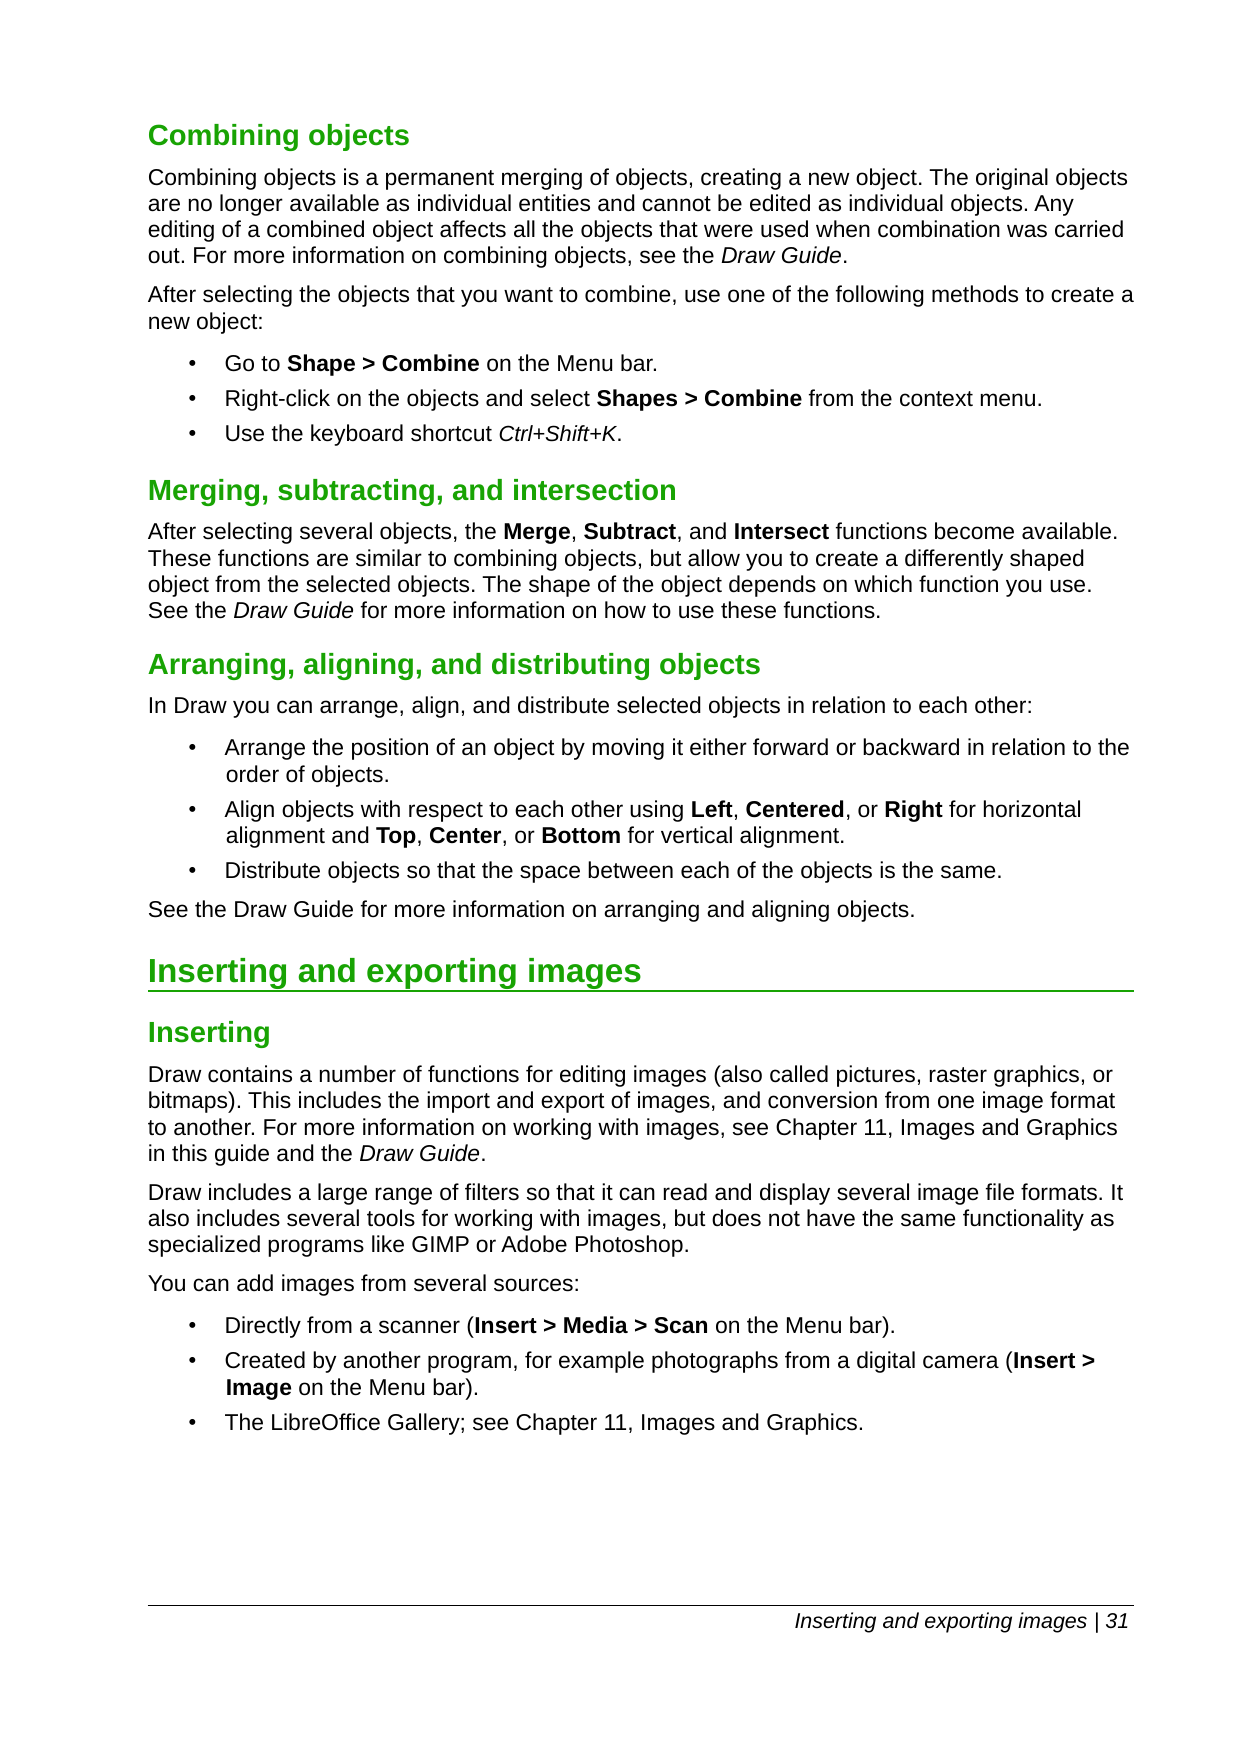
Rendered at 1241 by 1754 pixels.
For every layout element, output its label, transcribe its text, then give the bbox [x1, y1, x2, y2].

list Go to Shape > Combine on the Menu bar. [185, 347, 1134, 376]
subtitle Inserting [148, 1016, 1134, 1049]
list Arrange the position of an object by moving it either forward or backward in relation to the order of objects. [185, 731, 1134, 787]
text After selecting the objects that you want to combine, use one of the following methods to create a new object: [148, 281, 1134, 334]
list The LibreOffice Gallery; see Chapter 11, Images and Graphics. [185, 1406, 1134, 1438]
subtitle Combining objects [148, 118, 1134, 152]
list Right-click on the objects and select Shapes > Combine from the context menu. [185, 382, 1134, 411]
subtitle Arranging, aligning, and distributing objects [148, 647, 1134, 681]
list Use the keyboard shortcut Ctrl+Shift+K. [185, 417, 1134, 449]
text Draw contains a number of functions for editing images (also called pictures, raster graphics, or bitmaps). This includes the import and export of images, and conversion from one image format to another. For more information on working with images, see Chapter 11, Images and Graphics in this guide and the Draw Guide. [148, 1061, 1134, 1166]
list Distribute objects so that the space between each of the objects is the same. [185, 854, 1134, 887]
list Created by another program, for example photographs from a digital camera (Insert > Image on the Menu bar). [185, 1344, 1134, 1400]
text You can add images from several sources: [148, 1270, 1134, 1297]
subtitle Inserting and exporting images [148, 951, 1134, 990]
list Directly from a scanner (Insert > Media > Scan on the Menu bar). [185, 1309, 1134, 1338]
text After selecting several objects, the Merge, Subtract, and Intersect functions become available. These functions are similar to combining objects, but allow you to create a differently shaped object from the selected objects. The shape of the object depends on which function you use. See the Draw Guide for more information on how to use these functions. [148, 518, 1134, 623]
text See the Draw Guide for more information on arranging and aligning objects. [148, 896, 1134, 922]
list Align objects with respect to each other using Left, Centered, or Right for horizontal alignment and Top, Center, or Bottom for vertical alignment. [185, 793, 1134, 848]
subtitle Merging, subtracting, and intersection [148, 473, 1134, 506]
text Combining objects is a permanent merging of objects, creating a new object. The original objects are no longer available as individual entities and cannot be edited as individual objects. Any editing of a combined object affects all the objects that were used when combination was carried out. For more information on combining objects, see the Draw Guide. [148, 163, 1134, 269]
text Draw includes a large range of filters so that it can read and display several image file formats. It also includes several tools for working with images, but does not have the same functionality as specialized programs like GIMP or Adobe Photoshop. [148, 1179, 1134, 1258]
list In Draw you can arrange, align, and distribute selected objects in relation to each other: [148, 692, 1134, 719]
